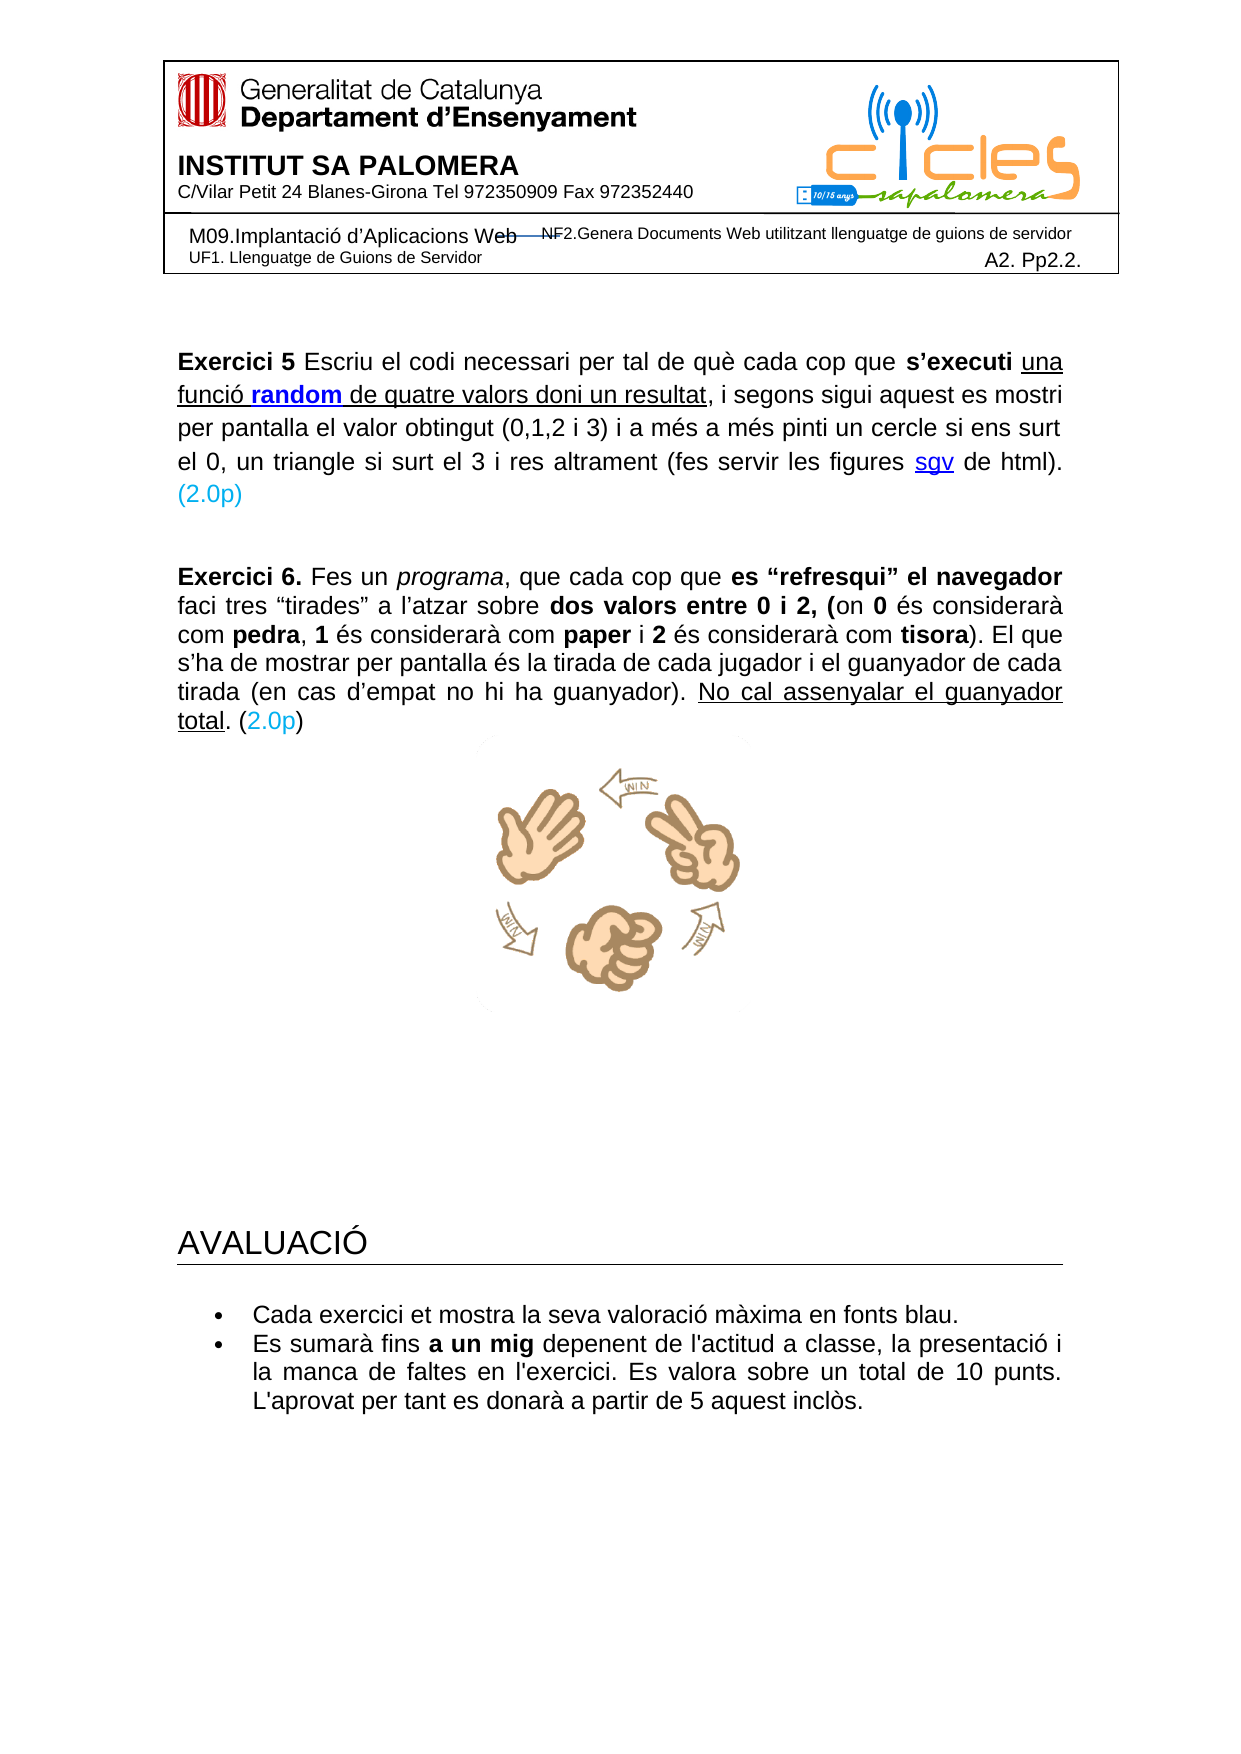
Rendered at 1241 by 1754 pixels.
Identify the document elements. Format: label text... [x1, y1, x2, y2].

text Exercici 5 Escriu el codi necessari per tal de què cada cop que s’executi una funció random de quatre valors doni un resultat, i segons sigui aquest es mostri per pantalla el valor obtingut (0,1,2 i 3) i a més a més pinti un cercle si ens surt el 0, un triangle si surt el 3 i res altrament (fes servir les figures sgv de html).(2.0p) [177, 347, 1063, 508]
text AVALUACIÓ [177, 1223, 1063, 1264]
picture [492, 735, 755, 1014]
picture [791, 71, 1085, 218]
list Es sumarà fins a un mig depenent de l'actitud a classe, la presentació i la manca de faltes en l'exercici. Es valora sobre un total de 10 punts. L'aprovat per tant es donarà a partir de 5 aquest inclòs. [215, 1328, 1063, 1415]
list Cada exercici et mostra la seva valoració màxima en fonts blau. [215, 1300, 1063, 1328]
text Exercici 6. Fes un programa, que cada cop que es “refresqui” el navegador faci tres “tirades” a l’atzar sobre dos valors entre 0 i 2, (on 0 és considerarà com pedra, 1 és considerarà com paper i 2 és considerarà com tisora). El que s’ha de mostrar per pantalla és la tirada de cada jugador i el guanyador de cada tirada (en cas d’empat no hi ha guanyador). No cal assenyalar el guanyador total. (2.0p) [177, 562, 1063, 734]
